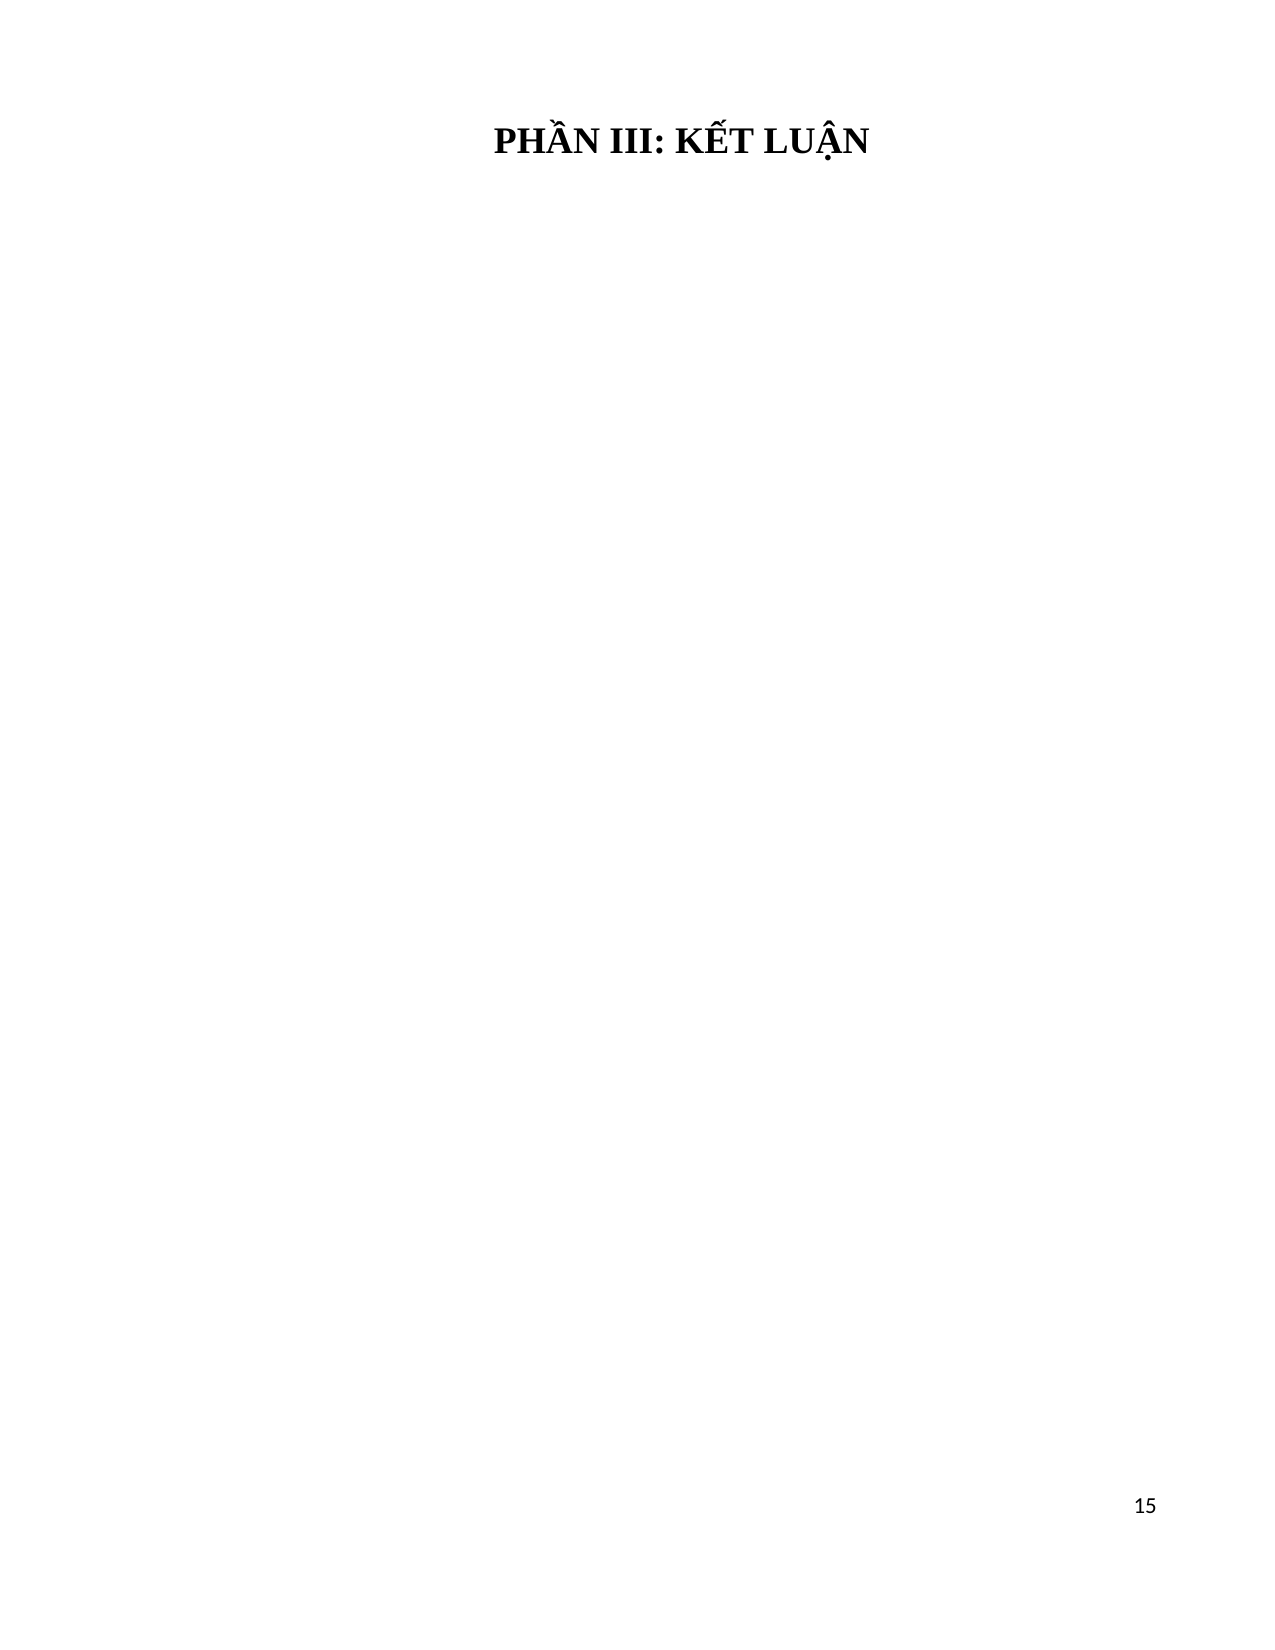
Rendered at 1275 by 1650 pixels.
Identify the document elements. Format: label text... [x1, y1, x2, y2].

text PHẦN III: KẾT LUẬN [207, 118, 1156, 162]
